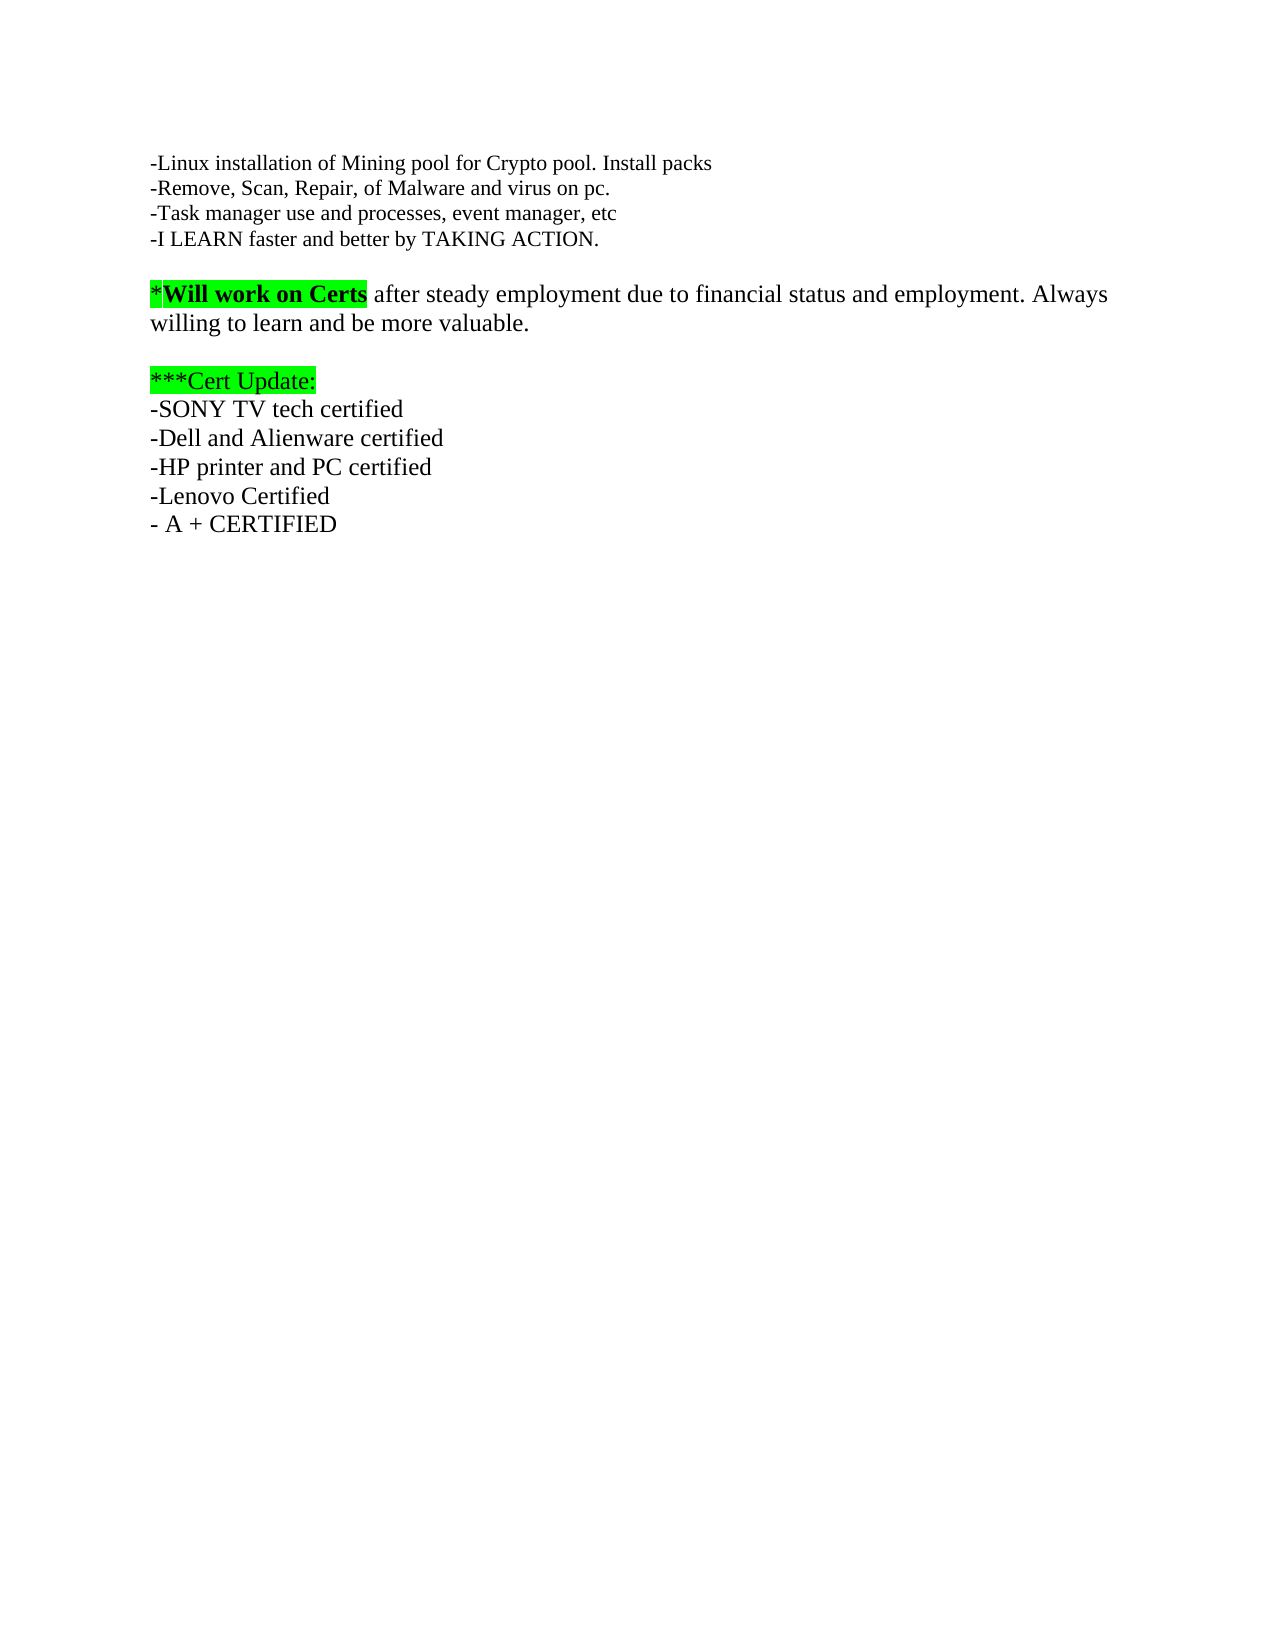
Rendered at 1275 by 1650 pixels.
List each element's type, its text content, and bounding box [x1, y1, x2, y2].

text -I LEARN faster and better by TAKING ACTION. [150, 226, 1125, 251]
text ***Cert Update: [150, 366, 1125, 394]
text -HP printer and PC certified [150, 452, 1125, 481]
text -Lenovo Certified [150, 481, 1125, 509]
text *Will work on Certs after steady employment due to financial status and employment. Always willing to learn and be more valuable. [150, 279, 1125, 337]
text -Dell and Alienware certified [150, 423, 1125, 452]
text - A + CERTIFIED [150, 509, 1125, 538]
text -Task manager use and processes, event manager, etc [150, 200, 1125, 226]
text -SONY TV tech certified [150, 394, 1125, 423]
text -Remove, Scan, Repair, of Malware and virus on pc. [150, 175, 1125, 200]
text -Linux installation of Mining pool for Crypto pool. Install packs [150, 150, 1125, 175]
